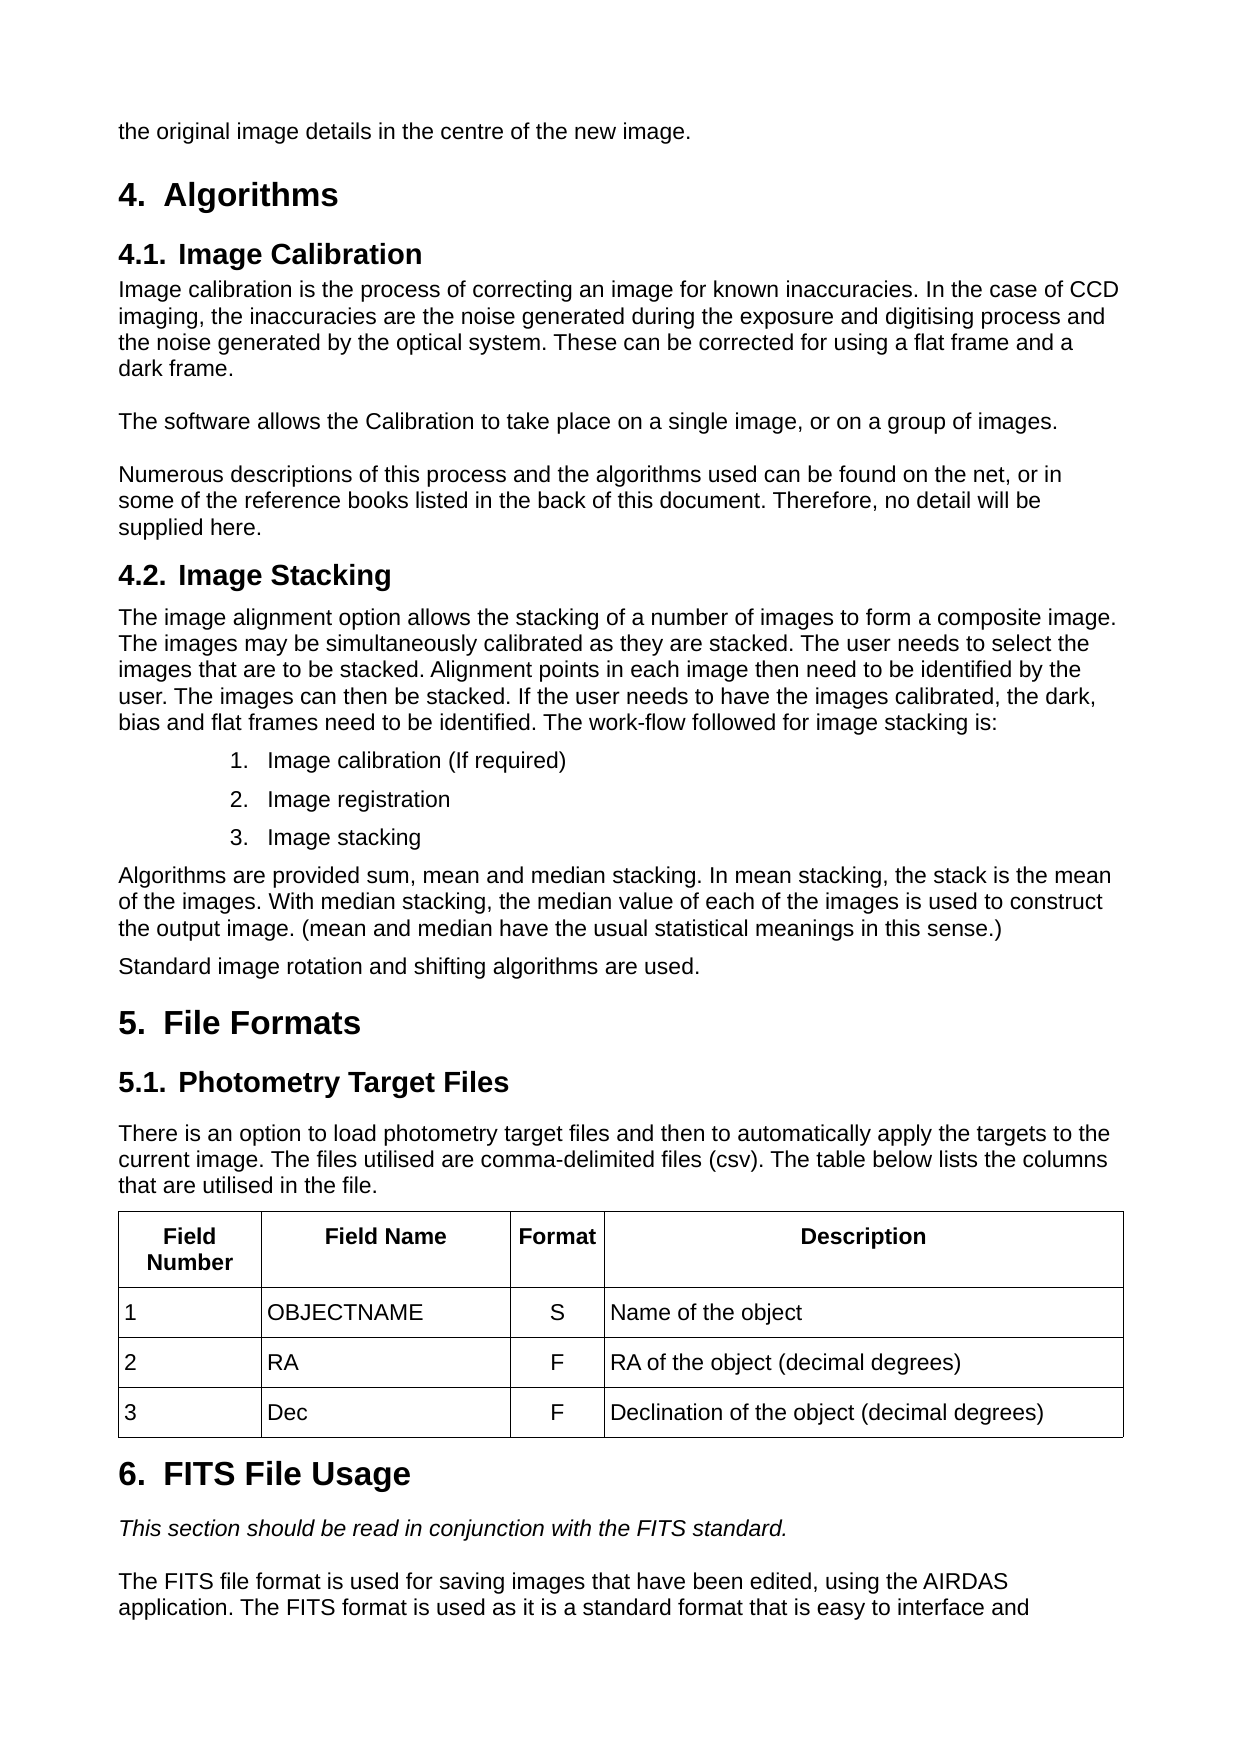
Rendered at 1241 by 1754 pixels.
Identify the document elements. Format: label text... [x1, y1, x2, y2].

subtitle Photometry Target Files [118, 1065, 1122, 1098]
list Image registration [229, 786, 1122, 812]
table_cell S [511, 1288, 604, 1337]
table_cell F [511, 1388, 604, 1437]
table_cell Declination of the object (decimal degrees) [605, 1388, 1123, 1437]
table_header Field Number [119, 1212, 261, 1287]
text the original image details in the centre of the new image. [118, 118, 1122, 144]
table_header Format [511, 1212, 604, 1287]
table_cell OBJECTNAME [262, 1288, 510, 1337]
text Numerous descriptions of this process and the algorithms used can be found on the net, or in some of the reference books listed in the back of this document. Therefore, no detail will be supplied here. [118, 447, 1122, 540]
text The image alignment option allows the stacking of a number of images to form a composite image. The images may be simultaneously calibrated as they are stacked. The user needs to select the images that are to be stacked. Alignment points in each image then need to be identified by the user. The images can then be stacked. If the user needs to have the images calibrated, the dark, bias and flat frames need to be identified. The work-flow followed for image stacking is: [118, 604, 1122, 735]
list Image stacking [229, 824, 1122, 850]
subtitle Algorithms [118, 175, 1122, 213]
text Standard image rotation and shifting algorithms are used. [118, 953, 1122, 979]
table_cell RA of the object (decimal degrees) [605, 1338, 1123, 1387]
subtitle File Formats [118, 1003, 1122, 1041]
subtitle Image Stacking [118, 558, 1122, 592]
text The FITS file format is used for saving images that have been edited, using the AIRDAS application. The FITS format is used as it is a standard format that is easy to interface and [118, 1554, 1122, 1620]
table_cell Name of the object [605, 1288, 1123, 1337]
text The software allows the Calibration to take place on a single image, or on a group of images. [118, 394, 1122, 434]
text There is an option to load photometry target files and then to automatically apply the targets to the current image. The files utilised are comma-delimited files (csv). The table below lists the columns that are utilised in the file. [118, 1104, 1122, 1199]
subtitle Image Calibration [118, 237, 1122, 270]
table_cell F [511, 1338, 604, 1387]
table_cell RA [262, 1338, 510, 1387]
table_cell 1 [119, 1288, 261, 1337]
table_header Field Name [262, 1212, 510, 1287]
table_header Description [605, 1212, 1123, 1287]
table_cell 2 [119, 1338, 261, 1387]
table_cell 3 [119, 1388, 261, 1437]
subtitle FITS File Usage [118, 1454, 1122, 1493]
text Image calibration is the process of correcting an image for known inaccuracies. In the case of CCD imaging, the inaccuracies are the noise generated during the exposure and digitising process and the noise generated by the optical system. These can be corrected for using a flat frame and a dark frame. [118, 276, 1122, 382]
text Algorithms are provided sum, mean and median stacking. In mean stacking, the stack is the mean of the images. With median stacking, the median value of each of the images is used to construct the output image. (mean and median have the usual statistical meanings in this sense.) [118, 862, 1122, 941]
text This section should be read in conjunction with the FITS standard. [118, 1511, 1122, 1541]
list Image calibration (If required) [229, 747, 1122, 774]
table_cell Dec [262, 1388, 510, 1437]
